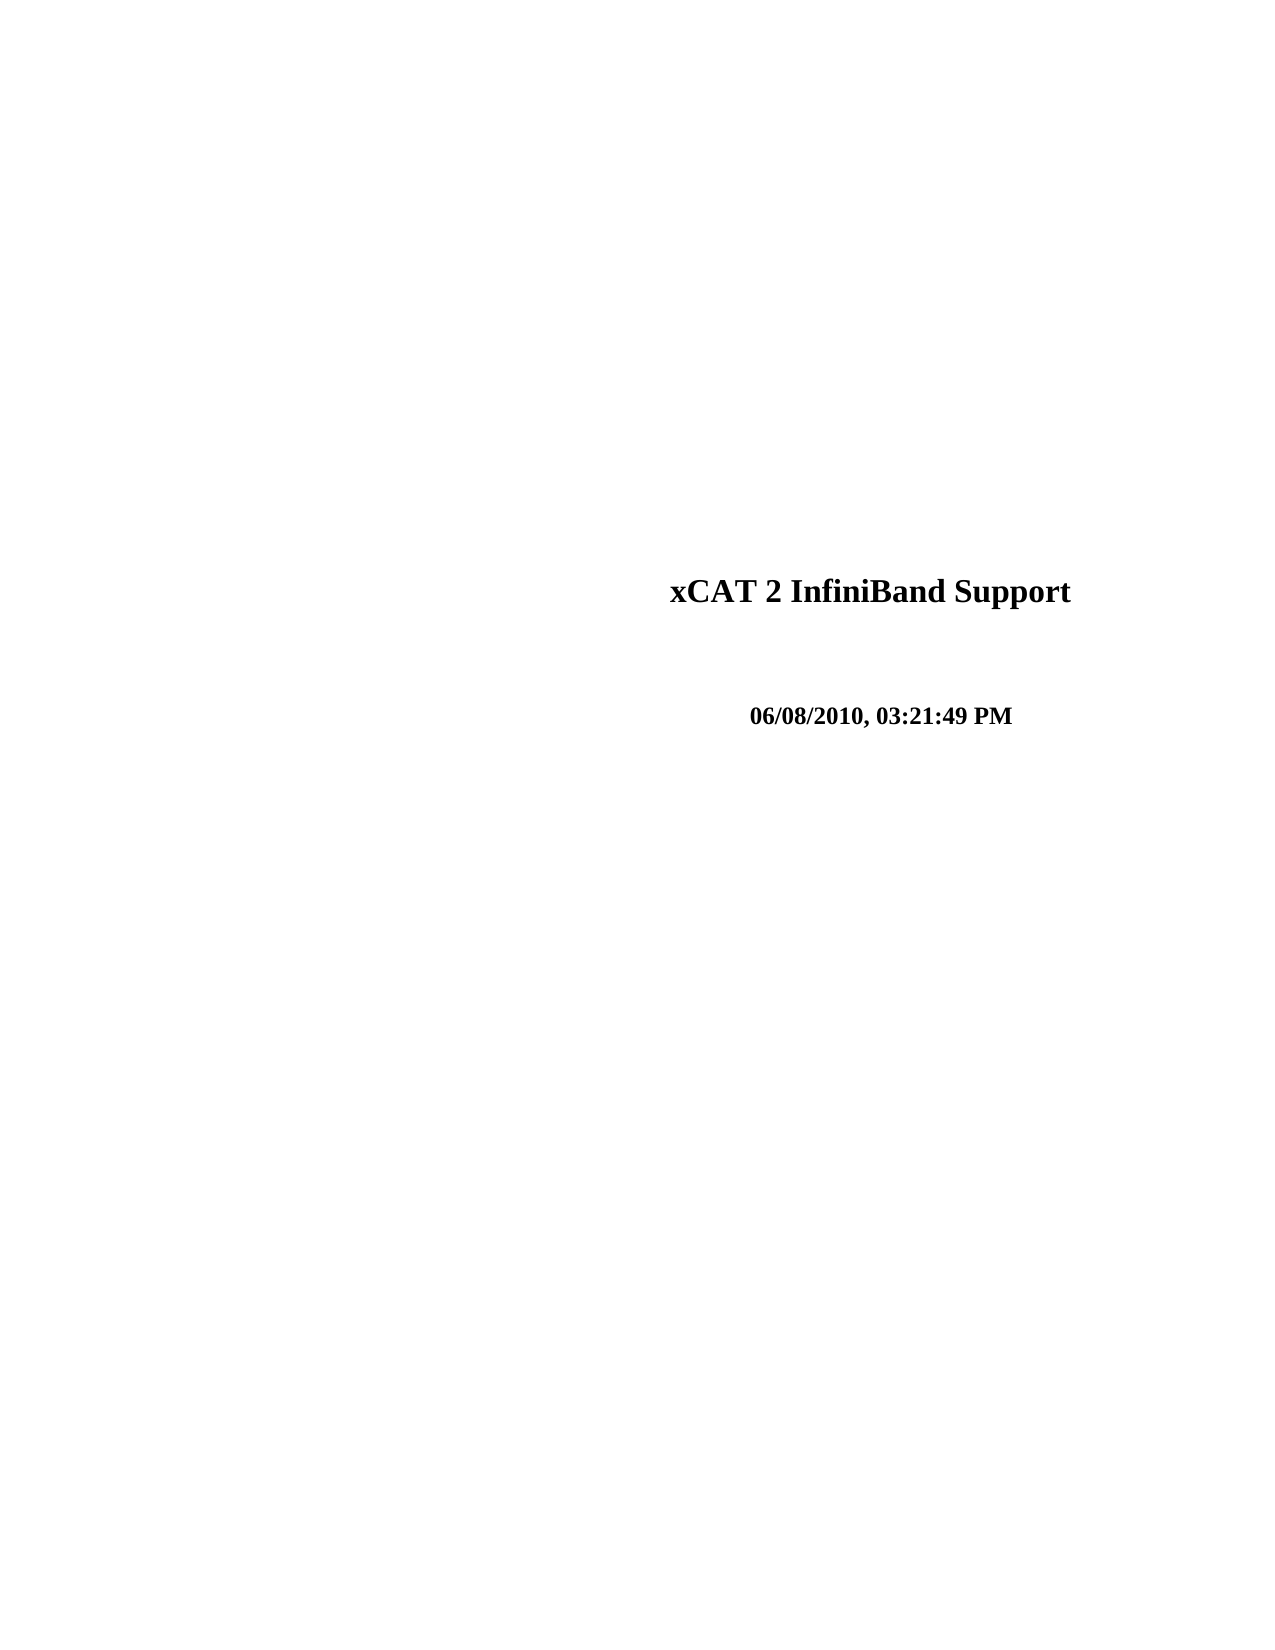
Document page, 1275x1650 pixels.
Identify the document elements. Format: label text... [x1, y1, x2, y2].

text xCAT 2 InfiniBand Support [187, 572, 1087, 610]
text 06/08/2010, 03:21:49 PM [375, 701, 1087, 730]
